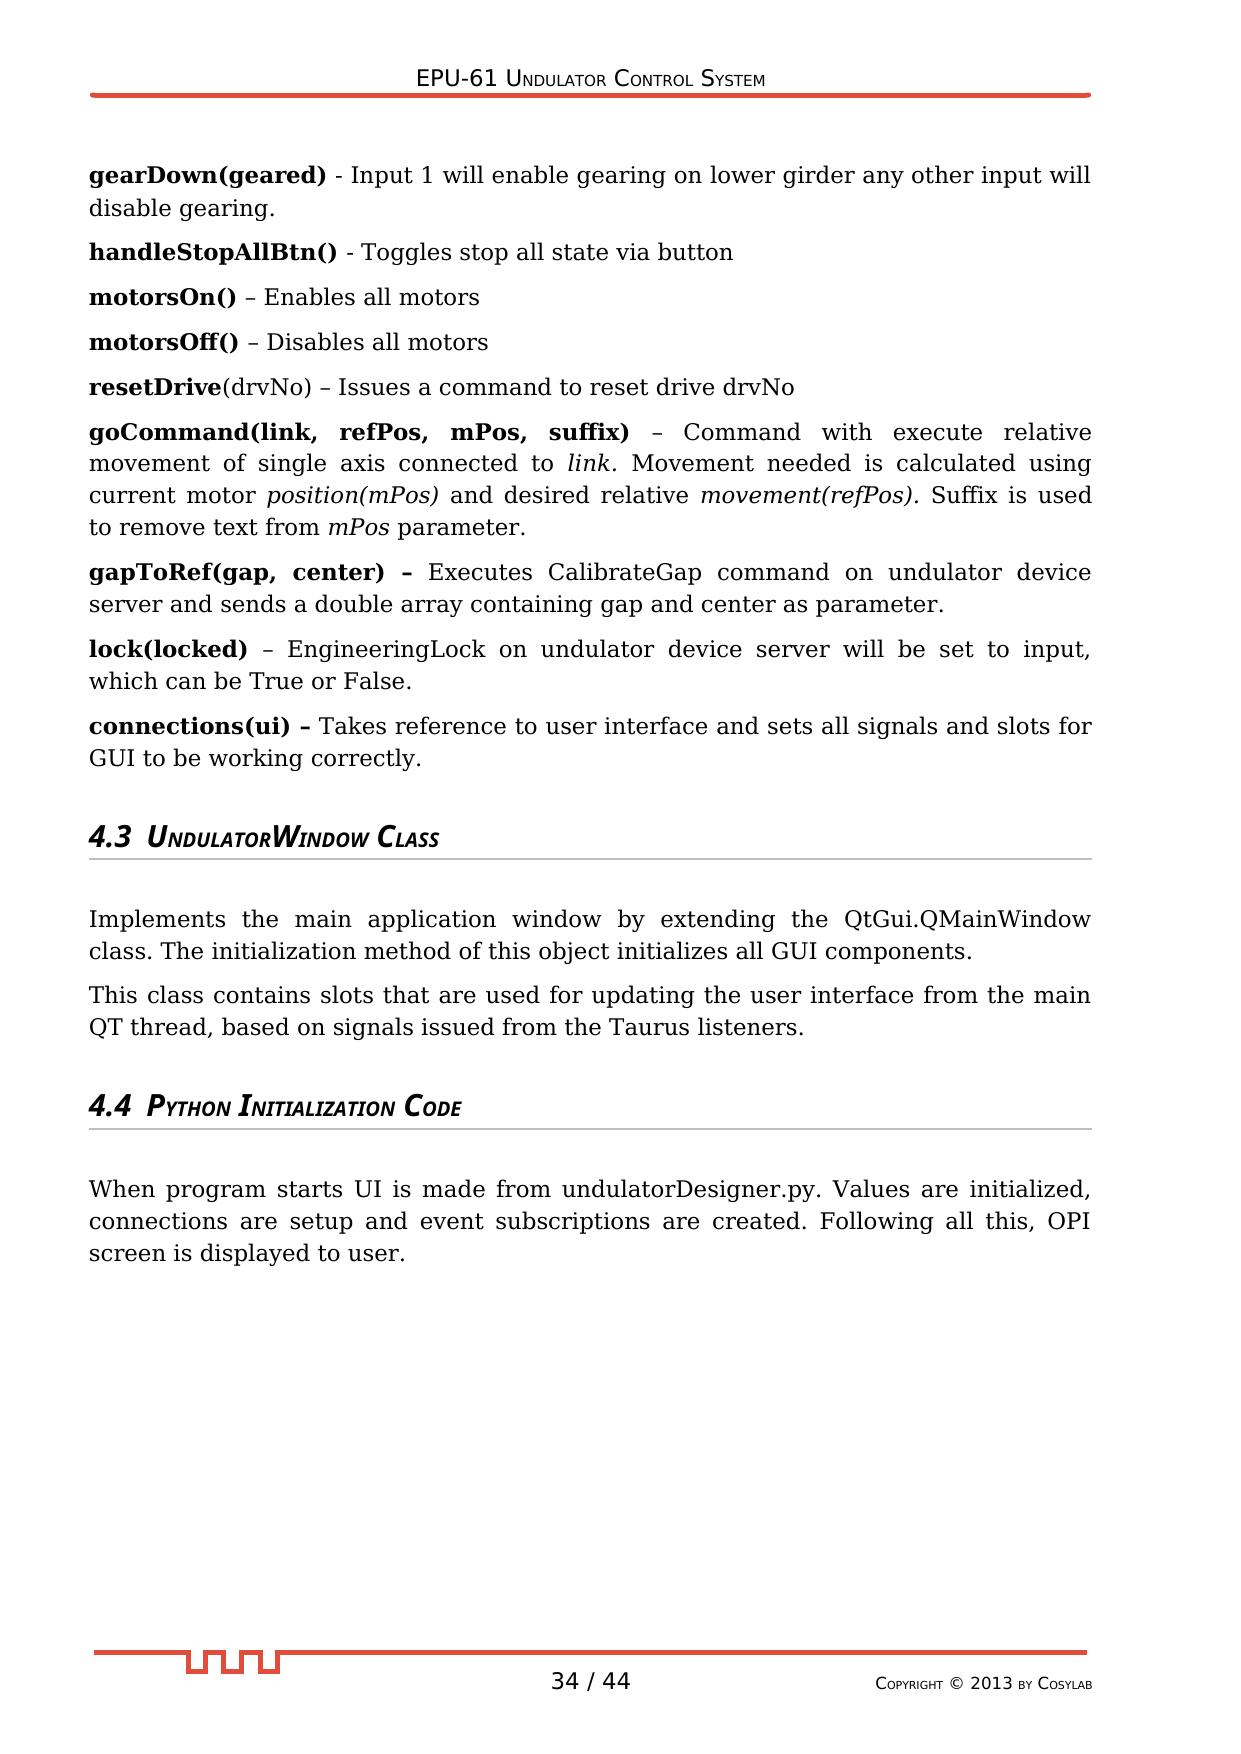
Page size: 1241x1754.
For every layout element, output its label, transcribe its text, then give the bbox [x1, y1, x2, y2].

text This class contains slots that are used for updating the user interface from the main QT thread, based on signals issued from the Taurus listeners. [89, 983, 1092, 1041]
text motorsOff() – Disables all motors [89, 329, 1092, 356]
text resetDrive(drvNo) – Issues a command to reset drive drvNo [89, 373, 1092, 401]
text handleStopAllBtn() - Toggles stop all state via button [89, 239, 1092, 266]
text Implements the main application window by extending the QtGui.QMainWindow class. The initialization method of this object initializes all GUI components. [89, 906, 1092, 965]
text When program starts UI is made from undulatorDesigner.py. Values are initialized, connections are setup and event subscriptions are created. Following all this, OPI screen is displayed to user. [89, 1176, 1092, 1266]
text connections(ui) – Takes reference to user interface and sets all signals and slots for GUI to be working correctly. [89, 713, 1092, 772]
text lock(locked) – EngineeringLock on undulator device server will be set to input, which can be True or False. [89, 636, 1092, 695]
text gearDown(geared) - Input 1 will enable gearing on lower girder any other input will disable gearing. [89, 162, 1092, 221]
subtitle UndulatorWindow Class [89, 814, 1092, 858]
text motorsOn() – Enables all motors [89, 284, 1092, 311]
text gapToRef(gap, center) – Executes CalibrateGap command on undulator device server and sends a double array containing gap and center as parameter. [89, 559, 1092, 618]
subtitle Python Initialization Code [89, 1084, 1092, 1128]
text goCommand(link, refPos, mPos, suffix) – Command with execute relative movement of single axis connected to link. Movement needed is calculated using current motor position(mPos) and desired relative movement(refPos). Suffix is used to remove text from mPos parameter. [89, 418, 1092, 541]
